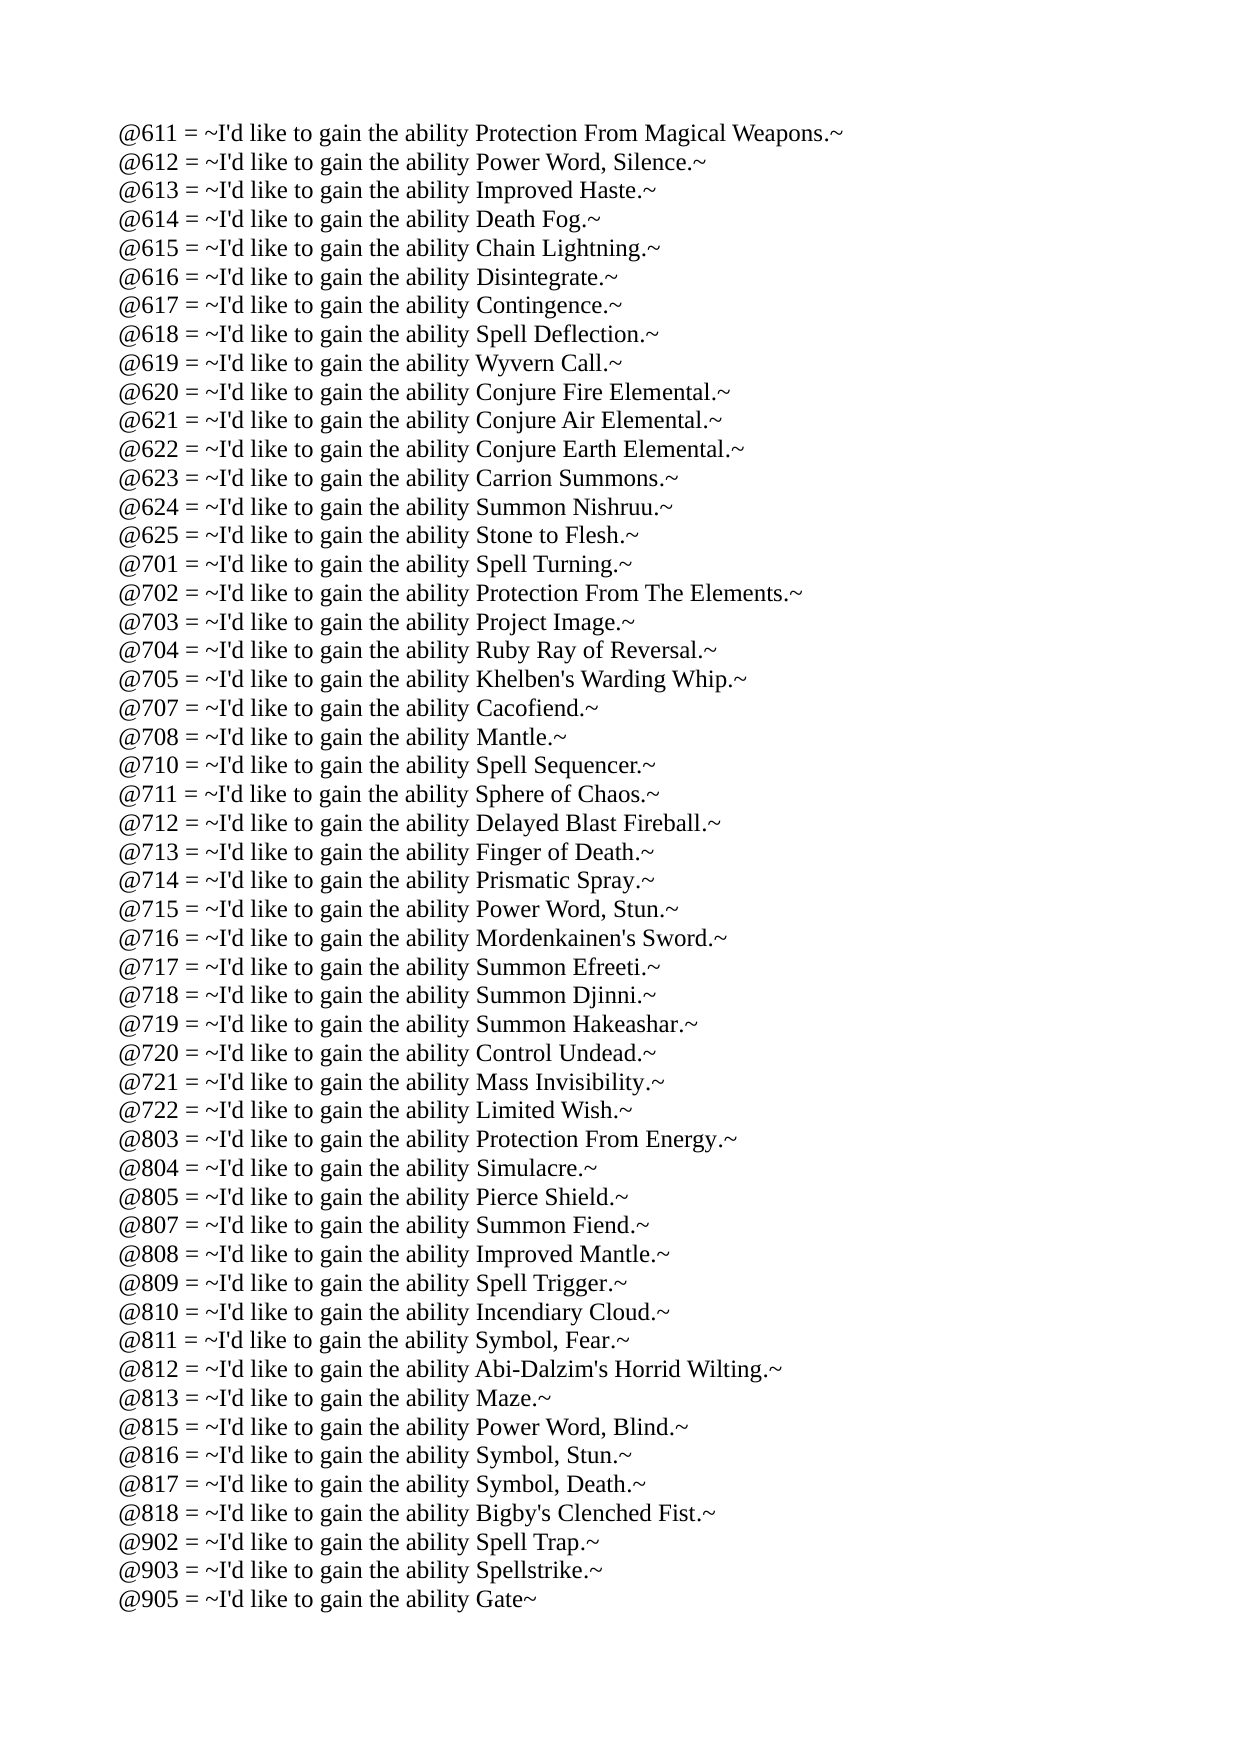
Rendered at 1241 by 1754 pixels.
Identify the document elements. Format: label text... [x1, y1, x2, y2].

text @711 = ~I'd like to gain the ability Sphere of Chaos.~ [118, 779, 1122, 808]
text @812 = ~I'd like to gain the ability Abi-Dalzim's Horrid Wilting.~ [118, 1354, 1122, 1383]
text @612 = ~I'd like to gain the ability Power Word, Silence.~ [118, 147, 1122, 176]
text @618 = ~I'd like to gain the ability Spell Deflection.~ [118, 319, 1122, 348]
text @721 = ~I'd like to gain the ability Mass Invisibility.~ [118, 1067, 1122, 1096]
text @710 = ~I'd like to gain the ability Spell Sequencer.~ [118, 751, 1122, 779]
text @715 = ~I'd like to gain the ability Power Word, Stun.~ [118, 894, 1122, 923]
text @717 = ~I'd like to gain the ability Summon Efreeti.~ [118, 952, 1122, 981]
text @716 = ~I'd like to gain the ability Mordenkainen's Sword.~ [118, 923, 1122, 952]
text @713 = ~I'd like to gain the ability Finger of Death.~ [118, 837, 1122, 866]
text @614 = ~I'd like to gain the ability Death Fog.~ [118, 204, 1122, 233]
text @805 = ~I'd like to gain the ability Pierce Shield.~ [118, 1182, 1122, 1211]
text @816 = ~I'd like to gain the ability Symbol, Stun.~ [118, 1441, 1122, 1469]
text @722 = ~I'd like to gain the ability Limited Wish.~ [118, 1096, 1122, 1124]
text @902 = ~I'd like to gain the ability Spell Trap.~ [118, 1527, 1122, 1556]
text @719 = ~I'd like to gain the ability Summon Hakeashar.~ [118, 1009, 1122, 1038]
text @620 = ~I'd like to gain the ability Conjure Fire Elemental.~ [118, 377, 1122, 406]
text @811 = ~I'd like to gain the ability Symbol, Fear.~ [118, 1326, 1122, 1354]
text @615 = ~I'd like to gain the ability Chain Lightning.~ [118, 233, 1122, 262]
text @810 = ~I'd like to gain the ability Incendiary Cloud.~ [118, 1297, 1122, 1326]
text @903 = ~I'd like to gain the ability Spellstrike.~ [118, 1556, 1122, 1584]
text @809 = ~I'd like to gain the ability Spell Trigger.~ [118, 1268, 1122, 1297]
text @712 = ~I'd like to gain the ability Delayed Blast Fireball.~ [118, 808, 1122, 837]
text @624 = ~I'd like to gain the ability Summon Nishruu.~ [118, 492, 1122, 521]
text @702 = ~I'd like to gain the ability Protection From The Elements.~ [118, 578, 1122, 607]
text @714 = ~I'd like to gain the ability Prismatic Spray.~ [118, 866, 1122, 894]
text @621 = ~I'd like to gain the ability Conjure Air Elemental.~ [118, 406, 1122, 434]
text @803 = ~I'd like to gain the ability Protection From Energy.~ [118, 1124, 1122, 1153]
text @818 = ~I'd like to gain the ability Bigby's Clenched Fist.~ [118, 1498, 1122, 1527]
text @813 = ~I'd like to gain the ability Maze.~ [118, 1383, 1122, 1412]
text @617 = ~I'd like to gain the ability Contingence.~ [118, 291, 1122, 319]
text @704 = ~I'd like to gain the ability Ruby Ray of Reversal.~ [118, 636, 1122, 664]
text @817 = ~I'd like to gain the ability Symbol, Death.~ [118, 1469, 1122, 1498]
text @905 = ~I'd like to gain the ability Gate~ [118, 1584, 1122, 1613]
text @807 = ~I'd like to gain the ability Summon Fiend.~ [118, 1211, 1122, 1239]
text @720 = ~I'd like to gain the ability Control Undead.~ [118, 1038, 1122, 1067]
text @701 = ~I'd like to gain the ability Spell Turning.~ [118, 549, 1122, 578]
text @613 = ~I'd like to gain the ability Improved Haste.~ [118, 176, 1122, 204]
text @703 = ~I'd like to gain the ability Project Image.~ [118, 607, 1122, 636]
text @804 = ~I'd like to gain the ability Simulacre.~ [118, 1153, 1122, 1182]
text @625 = ~I'd like to gain the ability Stone to Flesh.~ [118, 521, 1122, 549]
text @708 = ~I'd like to gain the ability Mantle.~ [118, 722, 1122, 751]
text @611 = ~I'd like to gain the ability Protection From Magical Weapons.~ [118, 118, 1122, 147]
text @718 = ~I'd like to gain the ability Summon Djinni.~ [118, 981, 1122, 1009]
text @808 = ~I'd like to gain the ability Improved Mantle.~ [118, 1239, 1122, 1268]
text @815 = ~I'd like to gain the ability Power Word, Blind.~ [118, 1412, 1122, 1441]
text @622 = ~I'd like to gain the ability Conjure Earth Elemental.~ [118, 434, 1122, 463]
text @707 = ~I'd like to gain the ability Cacofiend.~ [118, 693, 1122, 722]
text @616 = ~I'd like to gain the ability Disintegrate.~ [118, 262, 1122, 291]
text @623 = ~I'd like to gain the ability Carrion Summons.~ [118, 463, 1122, 492]
text @705 = ~I'd like to gain the ability Khelben's Warding Whip.~ [118, 664, 1122, 693]
text @619 = ~I'd like to gain the ability Wyvern Call.~ [118, 348, 1122, 377]
